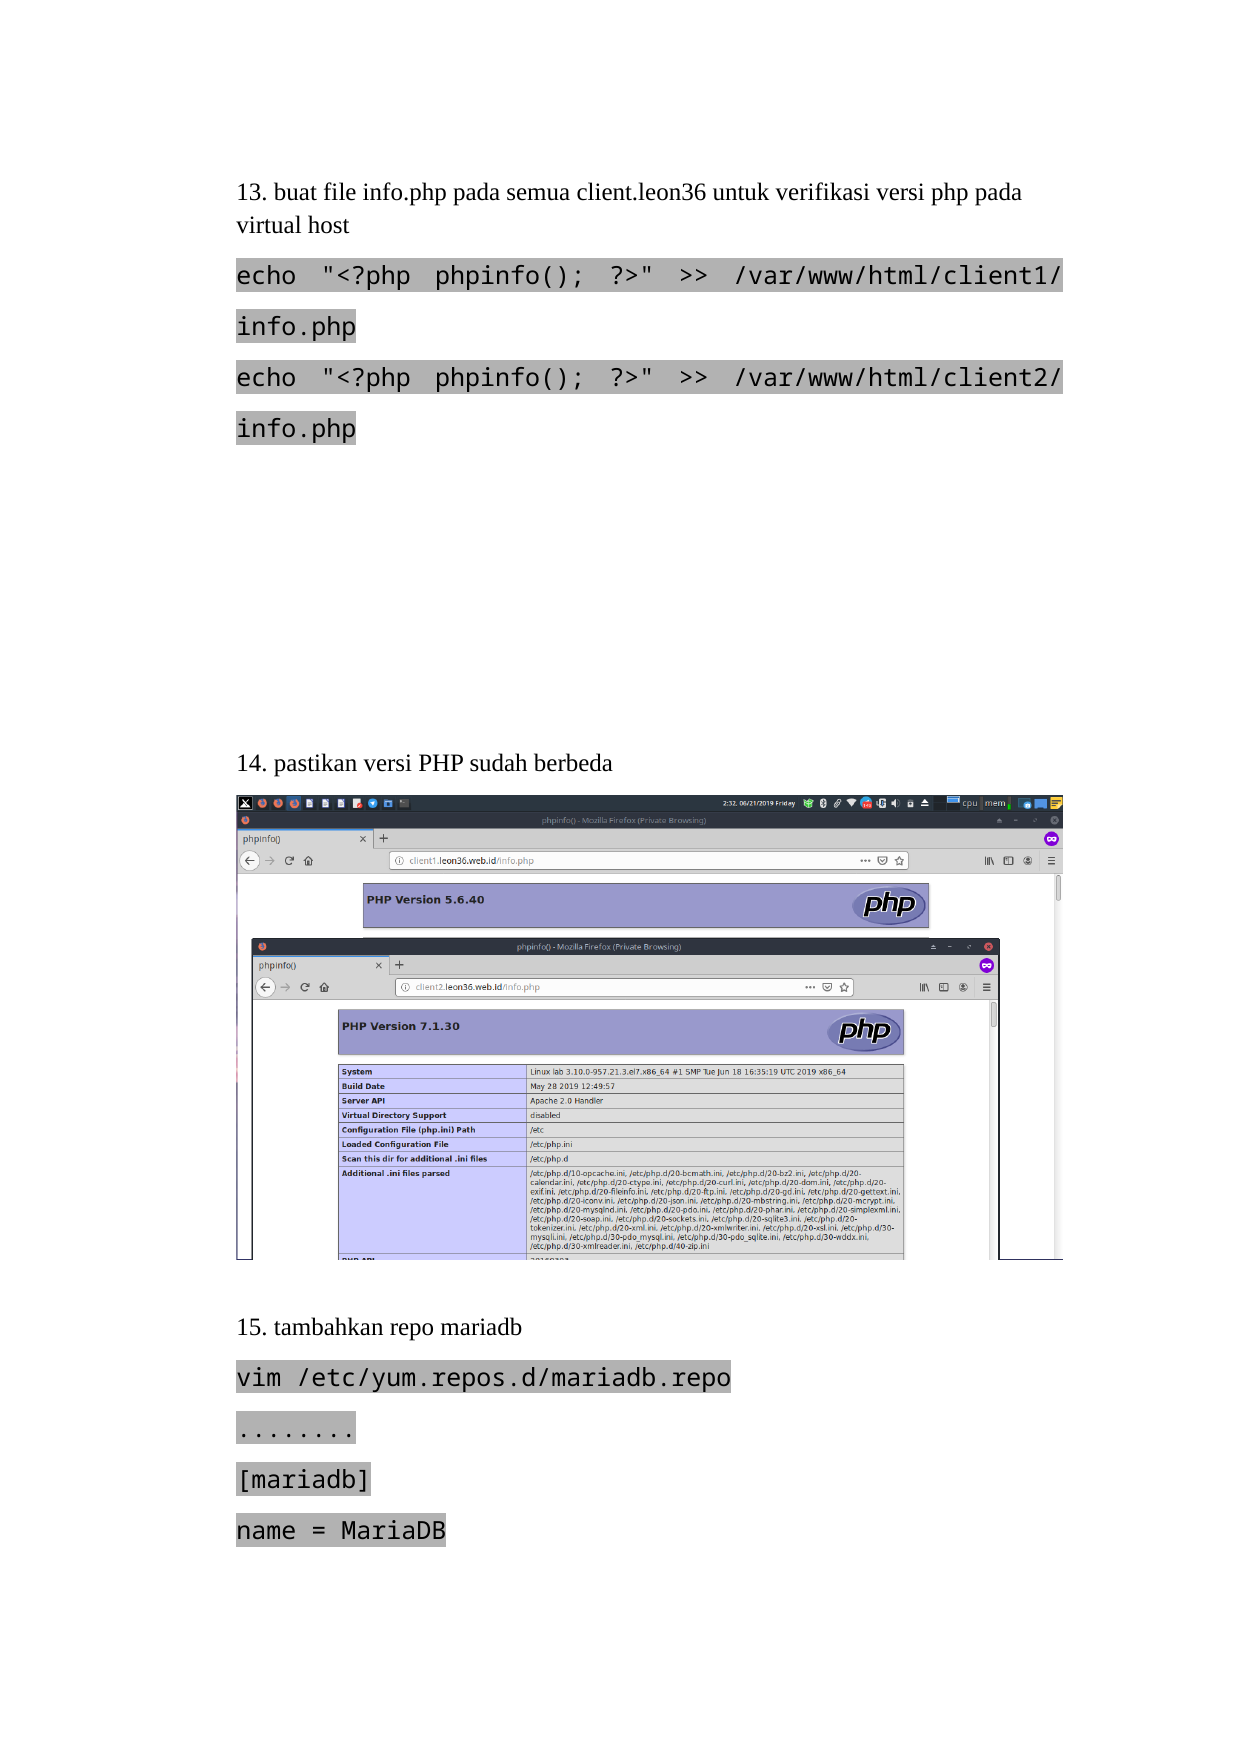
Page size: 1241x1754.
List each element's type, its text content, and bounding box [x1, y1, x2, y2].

text ........ [356, 1411, 1063, 1444]
picture [236, 795, 1063, 1260]
text echo "<?php phpinfo(); ?>" >> /var/www/html/client1/ info.php [236, 292, 1063, 343]
text name = MariaDB [446, 1513, 1063, 1547]
text 13. buat file info.php pada semua client.leon36 untuk verifikasi versi php pada virtual host [236, 177, 1063, 239]
text [mariadb] [371, 1462, 1063, 1496]
text echo "<?php phpinfo(); ?>" >> /var/www/html/client2/ info.php [236, 394, 1063, 445]
text vim /etc/yum.repos.d/mariadb.repo [236, 1359, 1063, 1393]
text 14. pastikan versi PHP sudah berbeda [236, 748, 1063, 776]
text 15. tambahkan repo mariadb [236, 1312, 1063, 1341]
